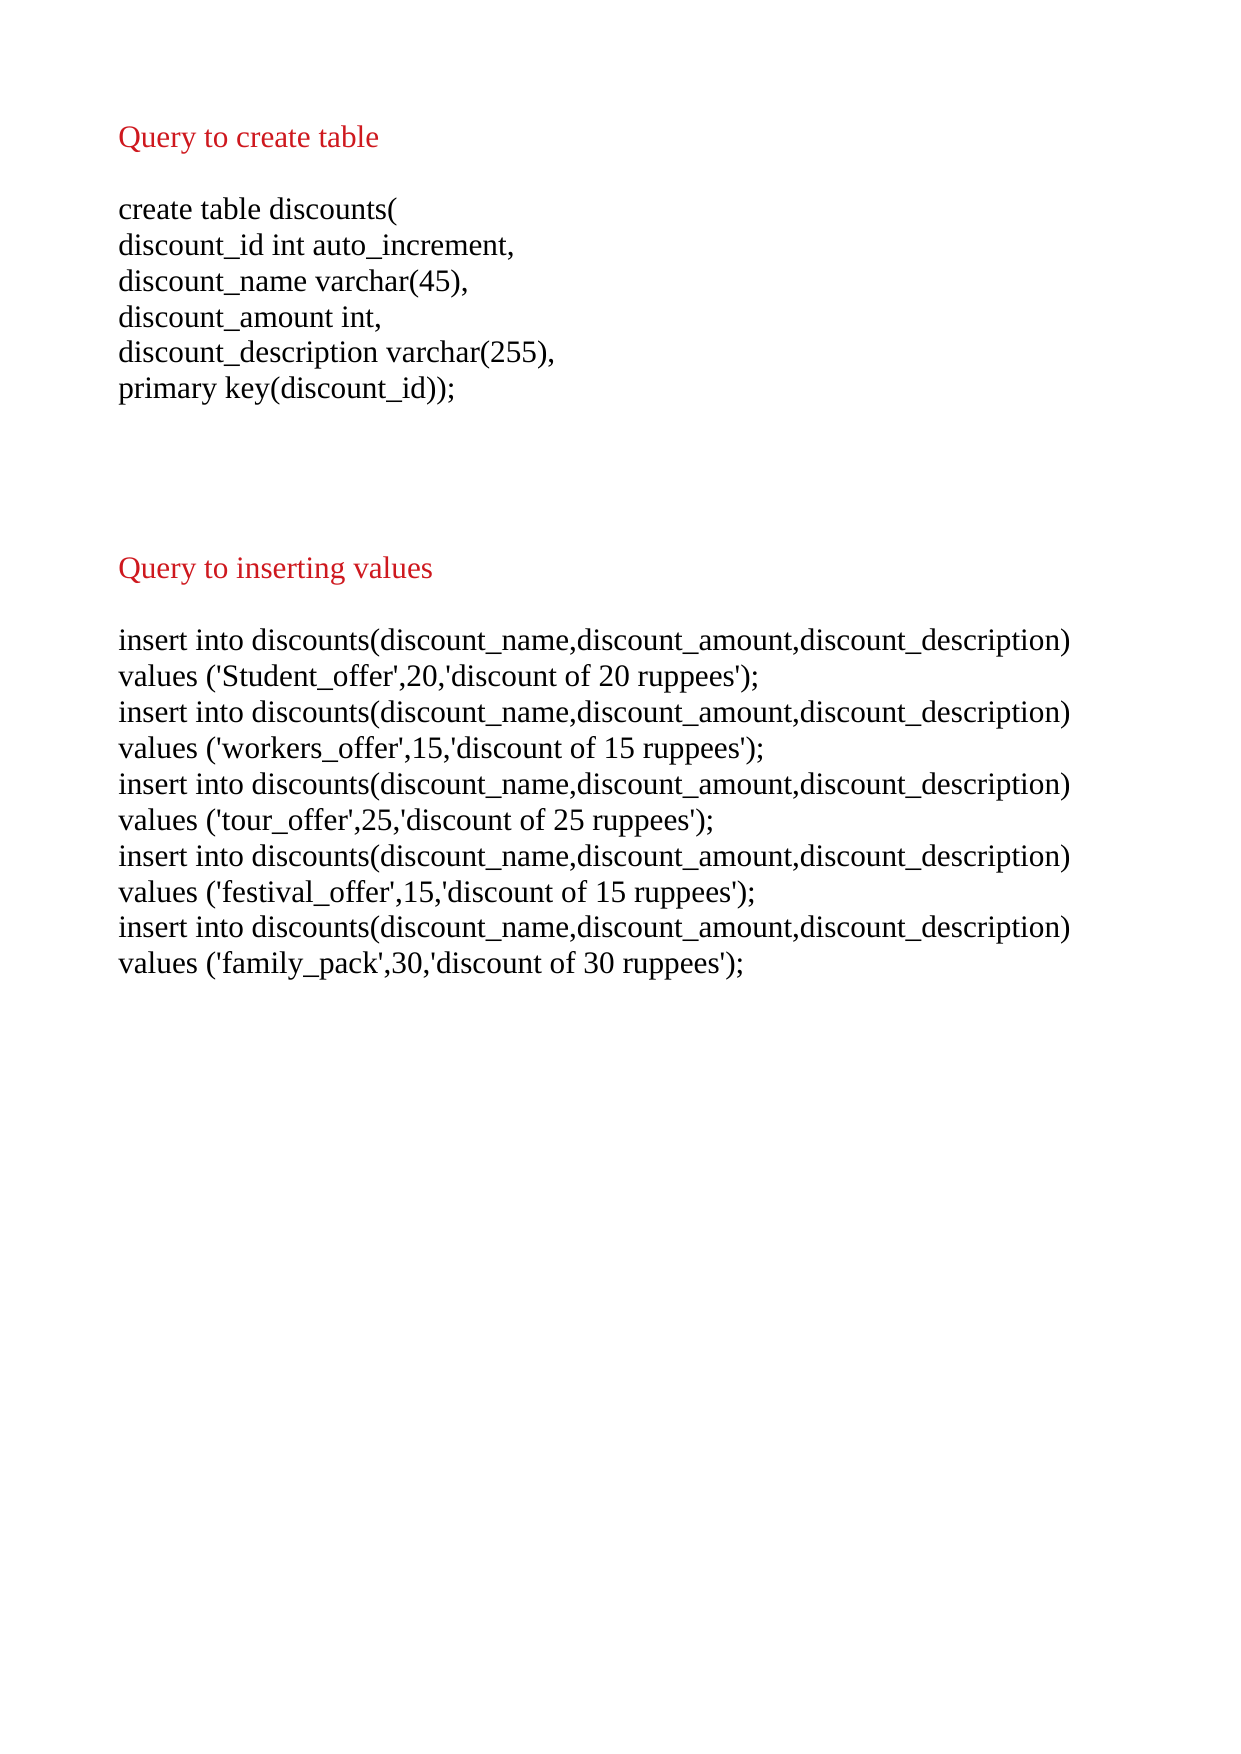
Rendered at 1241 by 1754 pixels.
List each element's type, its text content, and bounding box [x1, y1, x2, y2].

text Query to create table [118, 118, 1122, 154]
text insert into discounts(discount_name,discount_amount,discount_description) values ('family_pack',30,'discount of 30 ruppees'); [118, 909, 1122, 981]
text insert into discounts(discount_name,discount_amount,discount_description) values ('workers_offer',15,'discount of 15 ruppees'); [118, 693, 1122, 765]
text create table discounts( [118, 190, 1122, 226]
text discount_amount int, [118, 298, 1122, 334]
text Query to inserting values [118, 549, 1122, 585]
text insert into discounts(discount_name,discount_amount,discount_description) values ('Student_offer',20,'discount of 20 ruppees'); [118, 621, 1122, 693]
text discount_description varchar(255), [118, 334, 1122, 370]
text insert into discounts(discount_name,discount_amount,discount_description) values ('festival_offer',15,'discount of 15 ruppees'); [118, 837, 1122, 909]
text discount_id int auto_increment, [118, 226, 1122, 262]
text discount_name varchar(45), [118, 262, 1122, 298]
text insert into discounts(discount_name,discount_amount,discount_description) values ('tour_offer',25,'discount of 25 ruppees'); [118, 765, 1122, 837]
text primary key(discount_id)); [118, 370, 1122, 406]
